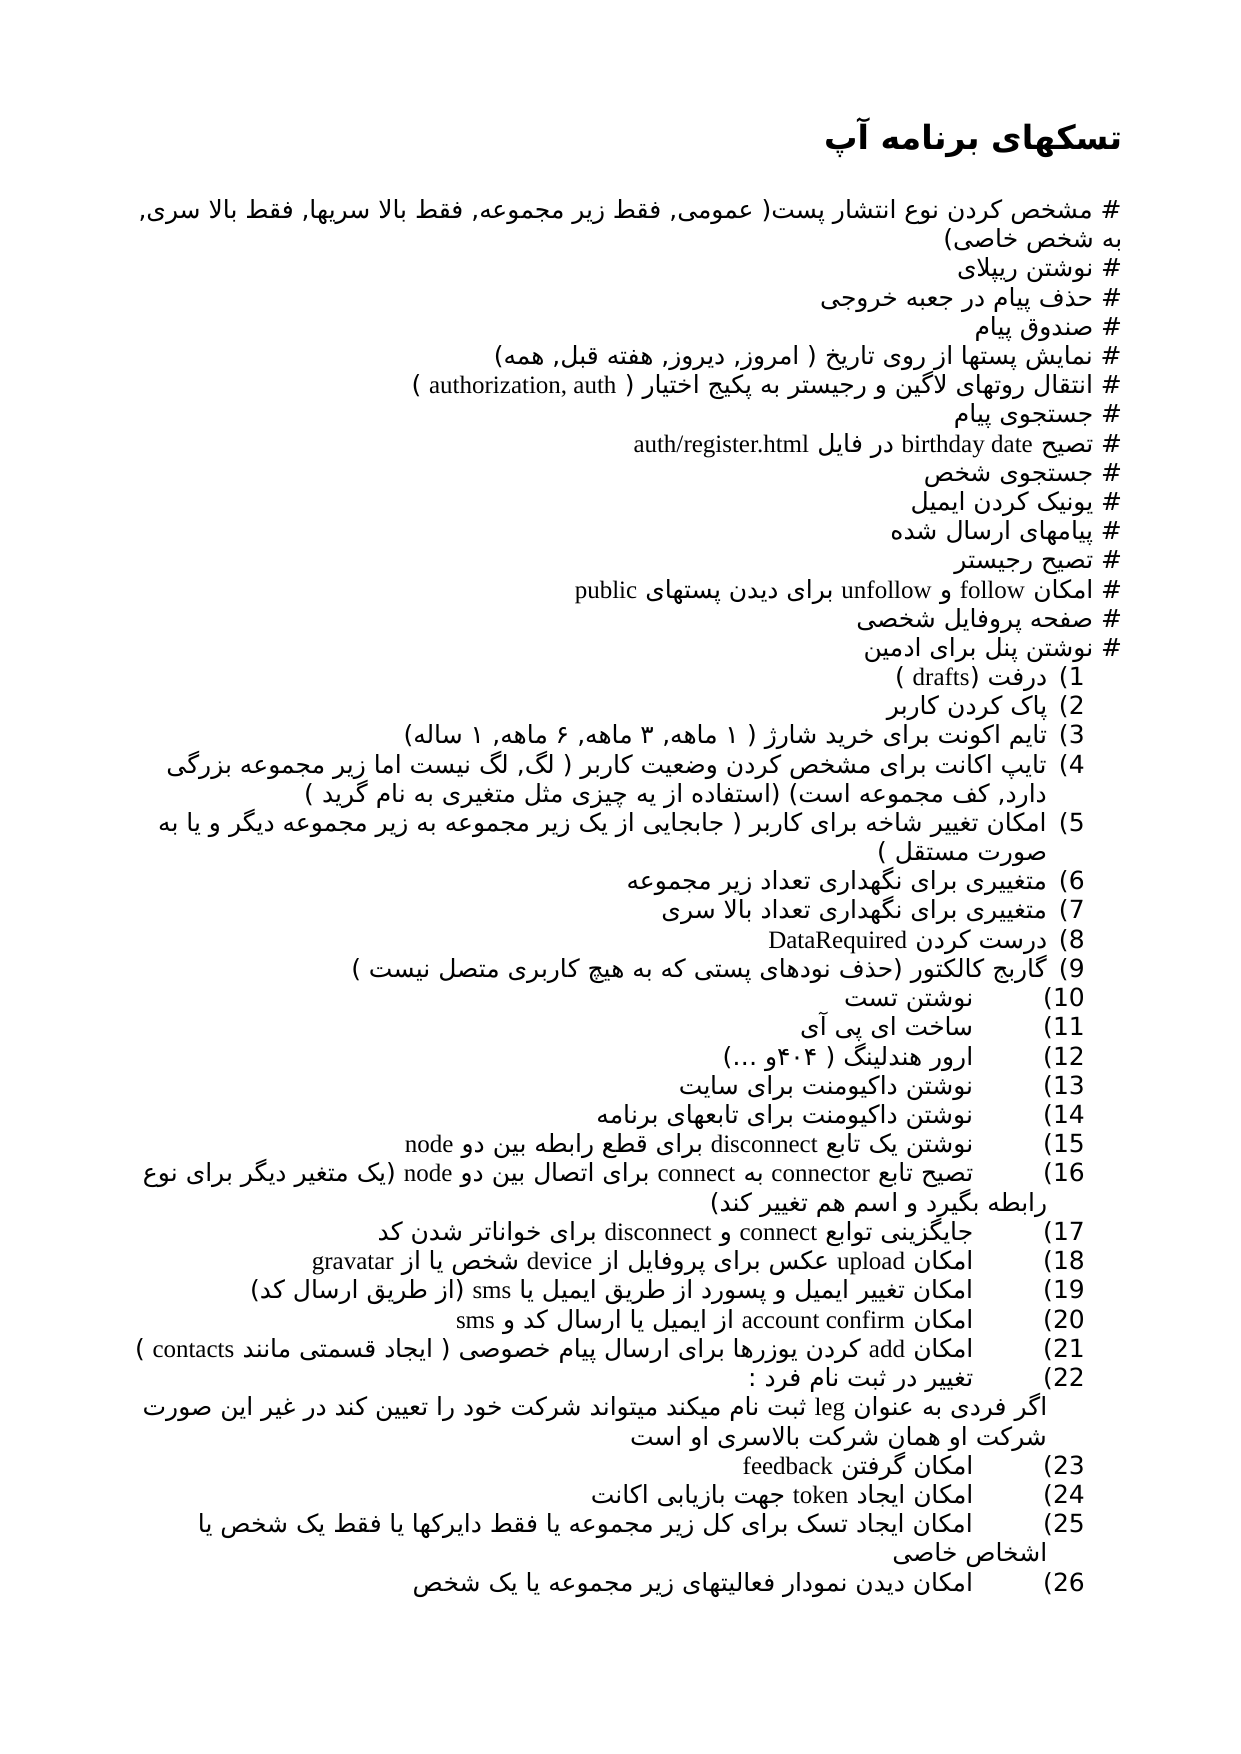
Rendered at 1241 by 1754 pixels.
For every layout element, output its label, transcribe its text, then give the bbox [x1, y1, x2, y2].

list امکان دیدن نمودار فعالیتهای زیر مجموعه یا یک شخص [118, 1568, 1084, 1597]
list تغییر در ثبت نام فرد : [118, 1363, 1084, 1392]
text # صفحه پروفایل شخصی [118, 604, 1122, 633]
list ساخت ای پی آی [118, 1012, 1084, 1042]
list نوشتن داکیومنت برای تابعهای برنامه [118, 1100, 1084, 1129]
text # نوشتن ریپلای [118, 254, 1122, 283]
text # نوشتن پنل برای ادمین [118, 633, 1122, 662]
list نوشتن تست [118, 983, 1084, 1012]
text # صندوق پیام [118, 312, 1122, 341]
list امکان ایجاد تسک برای کل زیر مجموعه یا فقط دایرکها یا فقط یک شخص یا اشخاص خاصی [118, 1509, 1084, 1568]
list امکان گرفتن feedback [118, 1451, 1084, 1480]
text # نمایش پستها از روی تاریخ ( امروز, دیروز, هفته قبل, همه) [118, 341, 1122, 370]
list امکان account confirm از ایمیل یا ارسال کد و sms [118, 1305, 1084, 1334]
list درست کردن DataRequired [118, 925, 1084, 954]
list امکان تغییر شاخه برای کاربر ( جابجایی از یک زیر مجموعه به زیر مجموعه دیگر و یا به صورت مستقل ) [118, 808, 1084, 867]
list تصیح تابع connector به connect برای اتصال بین دو node (یک متغیر دیگر برای نوع رابطه بگیرد و اسم هم تغییر کند) [118, 1158, 1084, 1217]
list گاربج کالکتور (حذف نودهای پستی که به هیچ کاربری متصل نیست ) [118, 954, 1084, 983]
list تایم اکونت برای خرید شارژ ( ۱ ماهه, ۳ ماهه, ۶ ماهه, ۱ ساله) [118, 721, 1084, 750]
list درفت (drafts ) [118, 662, 1084, 692]
text # تصیح birthday date در فایل auth/register.html [118, 429, 1122, 458]
text # پیامهای ارسال شده [118, 516, 1122, 546]
list اگر فردی به عنوان leg ثبت نام میکند میتواند شرکت خود را تعیین کند در غیر این صورت شرکت او همان شرکت بالاسری او است [118, 1392, 1084, 1451]
text # مشخص کردن نوع انتشار پست( عمومی, فقط زیر مجموعه, فقط بالا سریها, فقط بالا سری, به شخص خاصی) [118, 195, 1122, 254]
list امکان add کردن یوزرها برای ارسال پیام خصوصی ( ایجاد قسمتی مانند contacts ) [118, 1334, 1084, 1363]
list پاک کردن کاربر [118, 692, 1084, 721]
list تایپ اکانت برای مشخص کردن وضعیت کاربر ( لگ, لگ نیست اما زیر مجموعه بزرگی دارد, کف مجموعه است) (استفاده از یه چیزی مثل متغیری به نام گرید ) [118, 750, 1084, 808]
list امکان upload عکس برای پروفایل از device شخص یا از gravatar [118, 1246, 1084, 1275]
text # جستجوی شخص [118, 458, 1122, 487]
list امکان ایجاد token جهت بازیابی اکانت [118, 1480, 1084, 1509]
text # تصیح رجیستر [118, 546, 1122, 575]
text # انتقال روتهای لاگین و رجیستر به پکیج اختیار ( authorization, auth ) [118, 370, 1122, 399]
list جایگزینی توابع connect و disconnect برای خواناتر شدن کد [118, 1217, 1084, 1246]
list ارور هندلینگ ( ۴۰۴و …) [118, 1042, 1084, 1071]
list نوشتن داکیومنت برای سایت [118, 1071, 1084, 1100]
list نوشتن یک تابع disconnect برای قطع رابطه بین دو node [118, 1129, 1084, 1158]
list متغییری برای نگهداری تعداد بالا سری [118, 896, 1084, 925]
text تسکهای برنامه آپ [118, 118, 1122, 157]
list امکان تغییر ایمیل و پسورد از طریق ایمیل یا sms (از طریق ارسال کد) [118, 1275, 1084, 1305]
list متغییری برای نگهداری تعداد زیر مجموعه [118, 867, 1084, 896]
text # حذف پیام در جعبه خروجی [118, 283, 1122, 312]
text # جستجوی پیام [118, 399, 1122, 429]
text # امکان follow و unfollow برای دیدن پستهای public [118, 575, 1122, 604]
text # یونیک کردن ایمیل [118, 487, 1122, 516]
